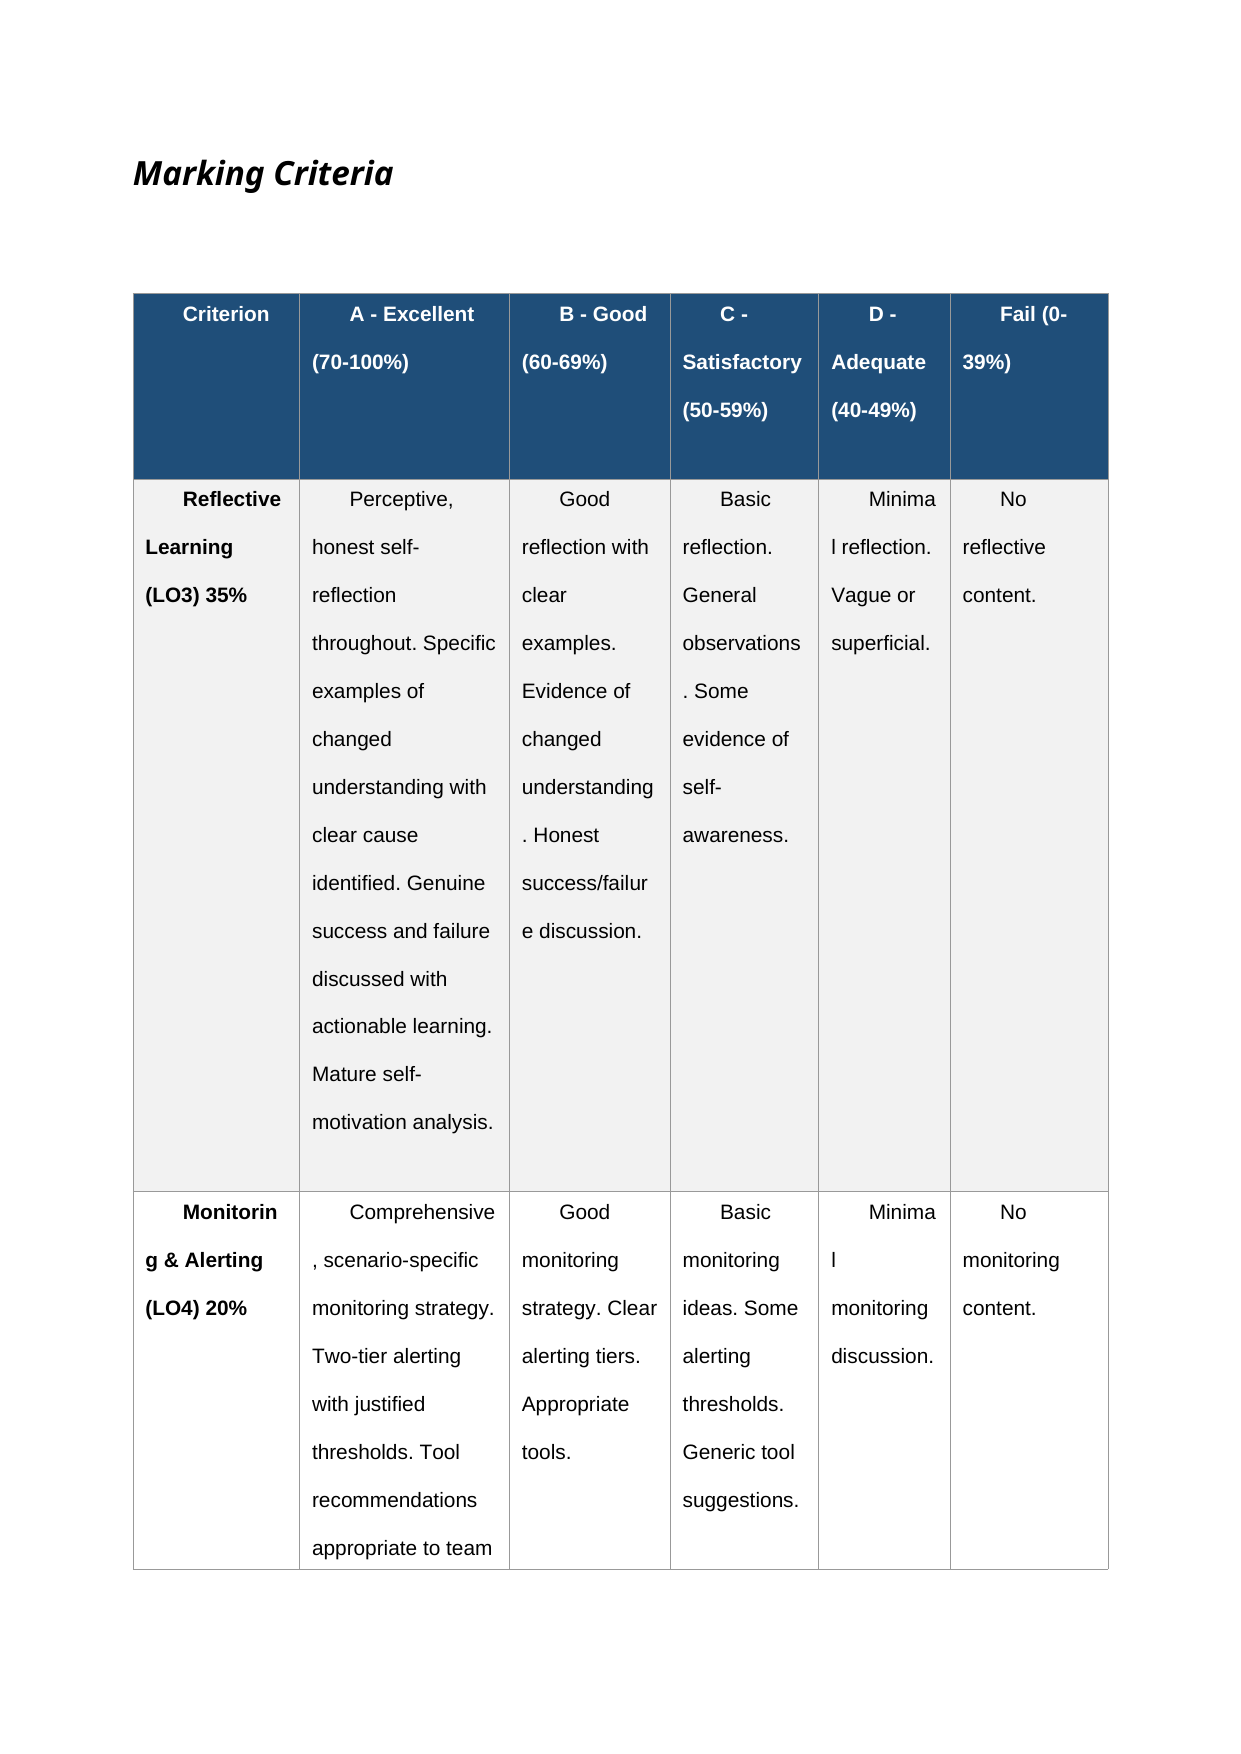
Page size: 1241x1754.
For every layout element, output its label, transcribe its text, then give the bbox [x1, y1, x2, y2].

table_header C -Satisfactory (50-59%) [671, 294, 818, 479]
table_cell No reflective content. [951, 480, 1108, 1191]
table_cell Monitoring & Alerting (LO4) 20% [134, 1192, 299, 1569]
table_cell Comprehensive, scenario-specific monitoring strategy. Two-tier alerting with justified thresholds. Tool recommendations appropriate to team [300, 1192, 509, 1569]
table_header D -Adequate (40-49%) [819, 294, 950, 479]
table_cell No monitoring content. [951, 1192, 1108, 1569]
table_cell Good reflection with clear examples. Evidence of changed understanding. Honest success/failure discussion. [510, 480, 670, 1191]
table_header Fail (0-39%) [951, 294, 1108, 479]
table_header A - Excellent (70-100%) [300, 294, 509, 479]
subtitle Marking Criteria [133, 150, 1108, 195]
table_cell Minimal monitoring discussion. [819, 1192, 950, 1569]
table_header Criterion [134, 294, 299, 479]
table_cell Basic monitoring ideas. Some alerting thresholds. Generic tool suggestions. [671, 1192, 818, 1569]
table_header B - Good (60-69%) [510, 294, 670, 479]
table_cell Minimal reflection. Vague or superficial. [819, 480, 950, 1191]
table_cell Good monitoring strategy. Clear alerting tiers. Appropriate tools. [510, 1192, 670, 1569]
table_cell Perceptive, honest self-reflection throughout. Specific examples of changed understanding with clear cause identified. Genuine success and failure discussed with actionable learning. Mature self-motivation analysis. [300, 480, 509, 1191]
table_cell Reflective Learning (LO3) 35% [134, 480, 299, 1191]
table_cell Basic reflection. General observations. Some evidence of self-awareness. [671, 480, 818, 1191]
